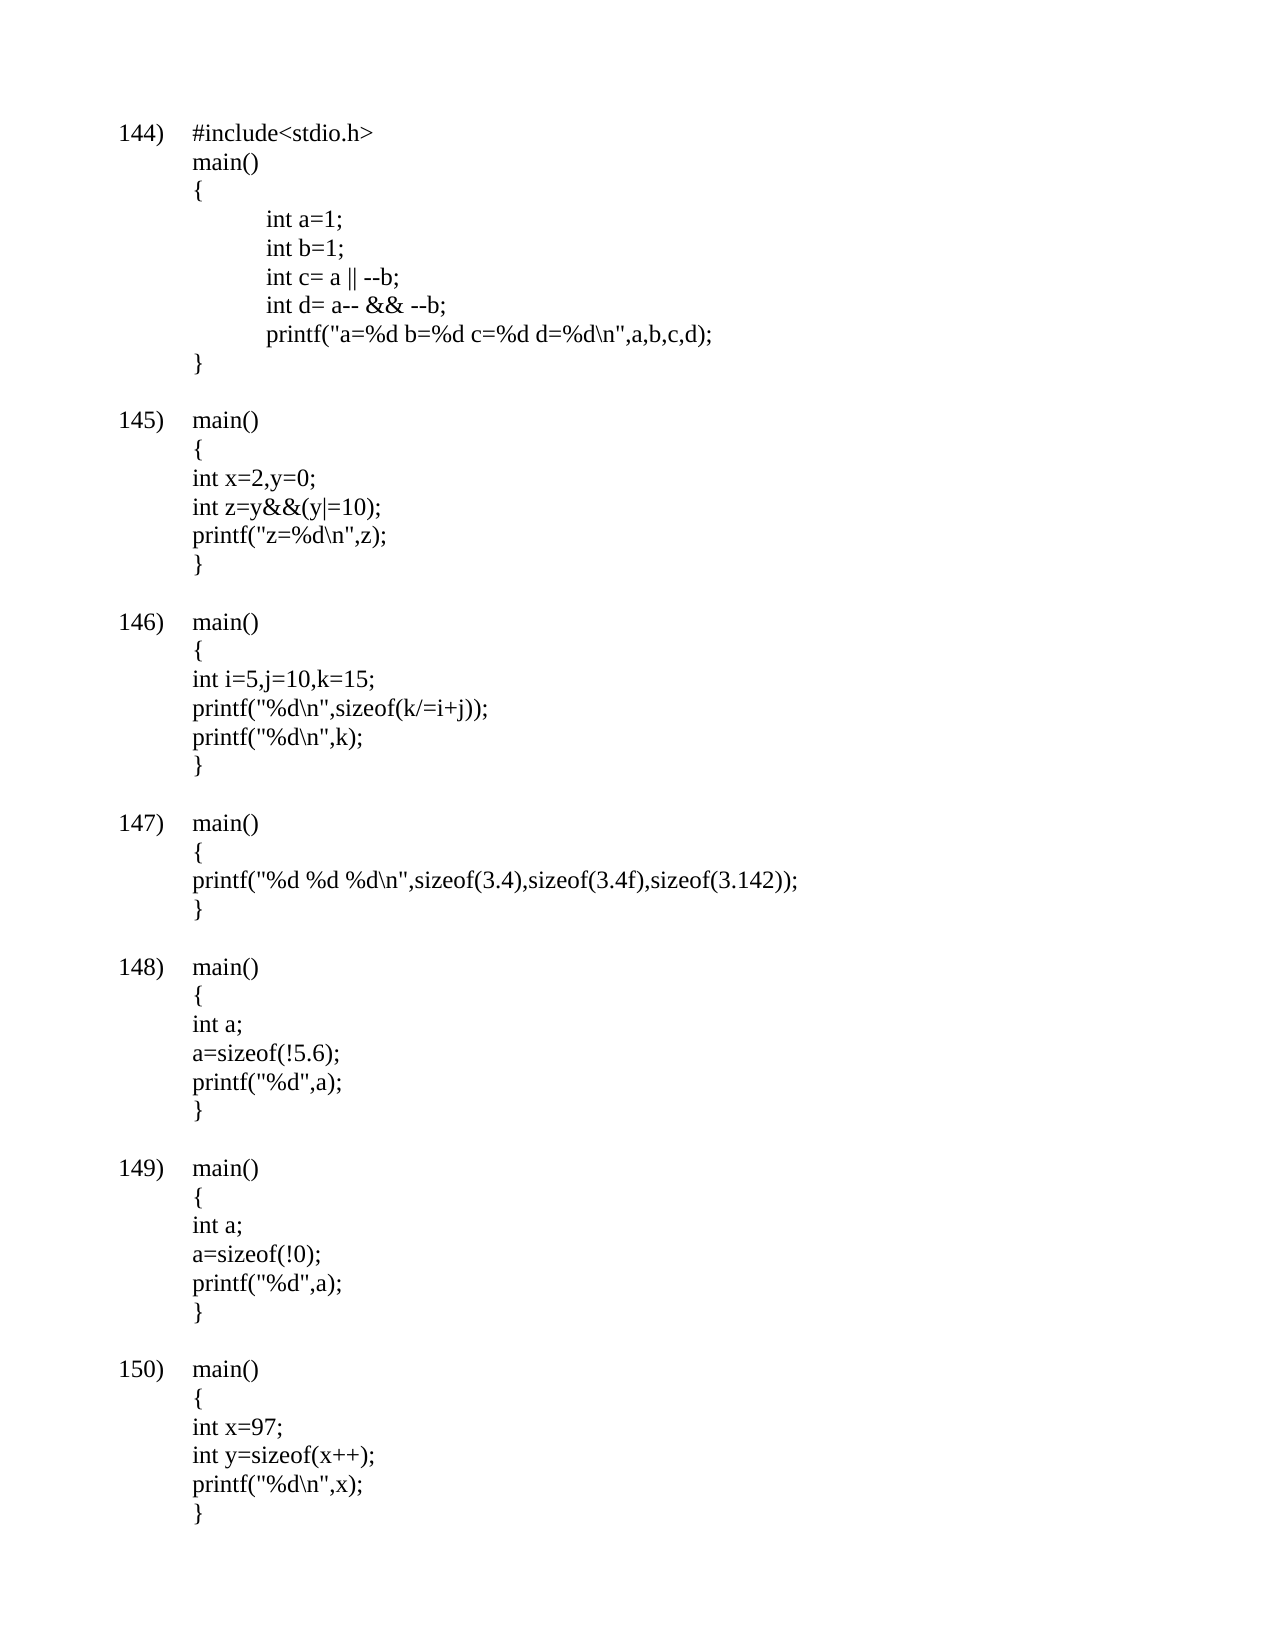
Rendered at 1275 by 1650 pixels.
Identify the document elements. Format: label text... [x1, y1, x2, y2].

text 147) main() [118, 808, 1157, 837]
text int a=1; [118, 204, 1157, 233]
text printf("z=%d\n",z); [118, 521, 1157, 549]
text { [118, 1383, 1157, 1412]
text 146) main() [118, 607, 1157, 636]
text } [118, 1498, 1157, 1527]
text 150) main() [118, 1354, 1157, 1383]
text printf("a=%d b=%d c=%d d=%d\n",a,b,c,d); [118, 319, 1157, 348]
text { [118, 176, 1157, 204]
text } [118, 348, 1157, 377]
text a=sizeof(!0); [118, 1239, 1157, 1268]
text { [118, 636, 1157, 664]
text } [118, 751, 1157, 779]
text int b=1; [118, 233, 1157, 262]
text 149) main() [118, 1153, 1157, 1182]
text main() [118, 147, 1157, 176]
text printf("%d\n",x); [118, 1469, 1157, 1498]
text a=sizeof(!5.6); [118, 1038, 1157, 1067]
text 148) main() [118, 952, 1157, 981]
text 145) main() [118, 406, 1157, 434]
text { [118, 981, 1157, 1009]
text } [118, 1297, 1157, 1326]
text int a; [118, 1009, 1157, 1038]
text printf("%d %d %d\n",sizeof(3.4),sizeof(3.4f),sizeof(3.142)); [118, 866, 1157, 894]
text int x=97; [118, 1412, 1157, 1441]
text int x=2,y=0; [118, 463, 1157, 492]
text printf("%d\n",k); [118, 722, 1157, 751]
text int y=sizeof(x++); [118, 1441, 1157, 1469]
text printf("%d",a); [118, 1067, 1157, 1096]
text } [118, 1096, 1157, 1124]
text { [118, 837, 1157, 866]
text int c= a || --b; [118, 262, 1157, 291]
text int i=5,j=10,k=15; [118, 664, 1157, 693]
text { [118, 434, 1157, 463]
text } [118, 549, 1157, 578]
text int a; [118, 1211, 1157, 1239]
text { [118, 1182, 1157, 1211]
text int d= a-- && --b; [118, 291, 1157, 319]
text printf("%d",a); [118, 1268, 1157, 1297]
text } [118, 894, 1157, 923]
text int z=y&&(y|=10); [118, 492, 1157, 521]
text printf("%d\n",sizeof(k/=i+j)); [118, 693, 1157, 722]
text 144) #include<stdio.h> [118, 118, 1157, 147]
